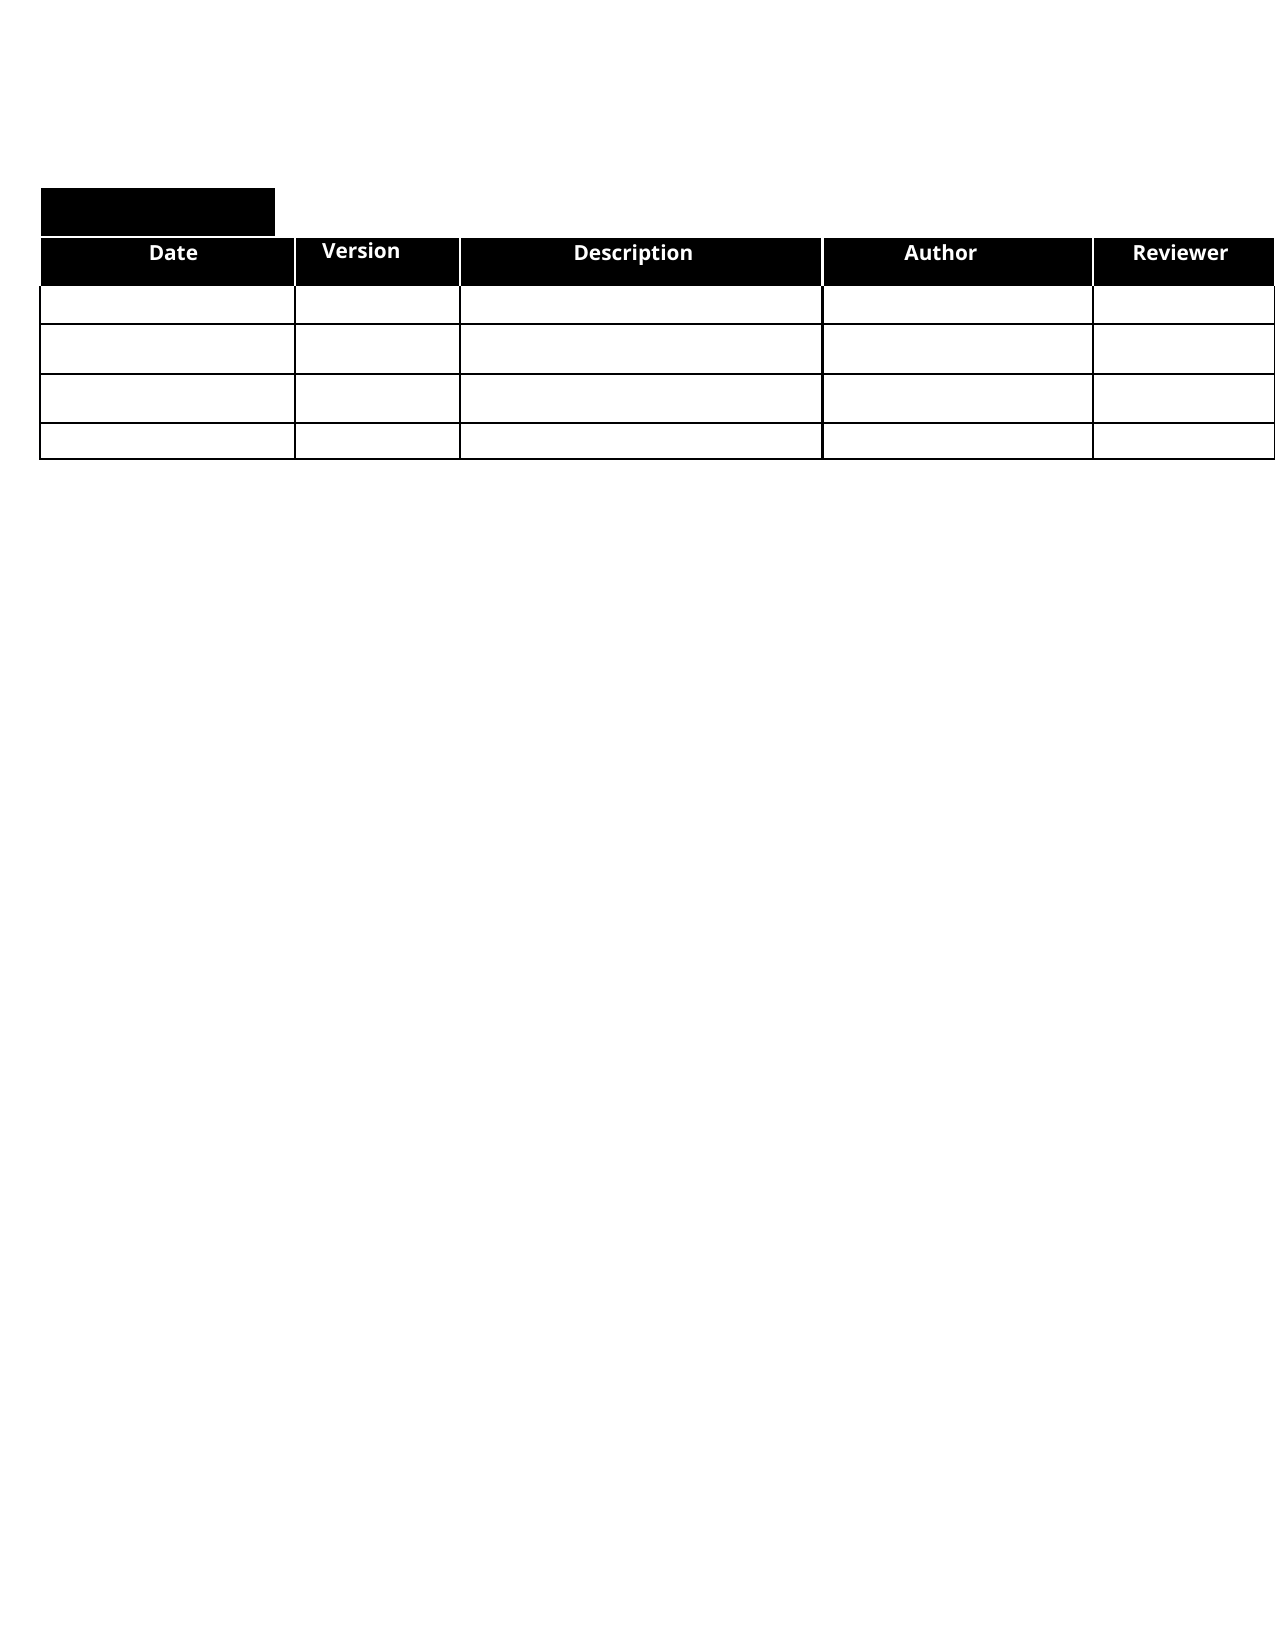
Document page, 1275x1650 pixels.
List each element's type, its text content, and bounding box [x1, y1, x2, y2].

table_cell [296, 375, 459, 422]
table_cell Author [824, 238, 1092, 286]
table_cell [41, 325, 294, 373]
table_cell [296, 424, 459, 458]
table_cell Reviewer [1094, 238, 1274, 286]
table_cell [824, 325, 1092, 373]
table_cell [296, 286, 459, 323]
table_cell Date [41, 238, 294, 286]
table_cell [41, 424, 294, 458]
table_cell Version [296, 238, 459, 286]
table_cell Description [461, 238, 821, 286]
table_cell [461, 375, 821, 422]
table_cell [461, 424, 821, 458]
table_cell [296, 325, 459, 373]
table_cell [1094, 325, 1274, 373]
table_cell [1094, 424, 1274, 458]
table_cell [461, 325, 821, 373]
table_cell [41, 286, 294, 323]
table_cell [824, 286, 1092, 323]
table_cell [824, 375, 1092, 422]
table_header Document Revision History [41, 188, 275, 236]
table_cell [824, 424, 1092, 458]
table_cell [41, 375, 294, 422]
table_cell [1094, 375, 1274, 422]
table_cell [1094, 286, 1274, 323]
table_cell [461, 286, 821, 323]
